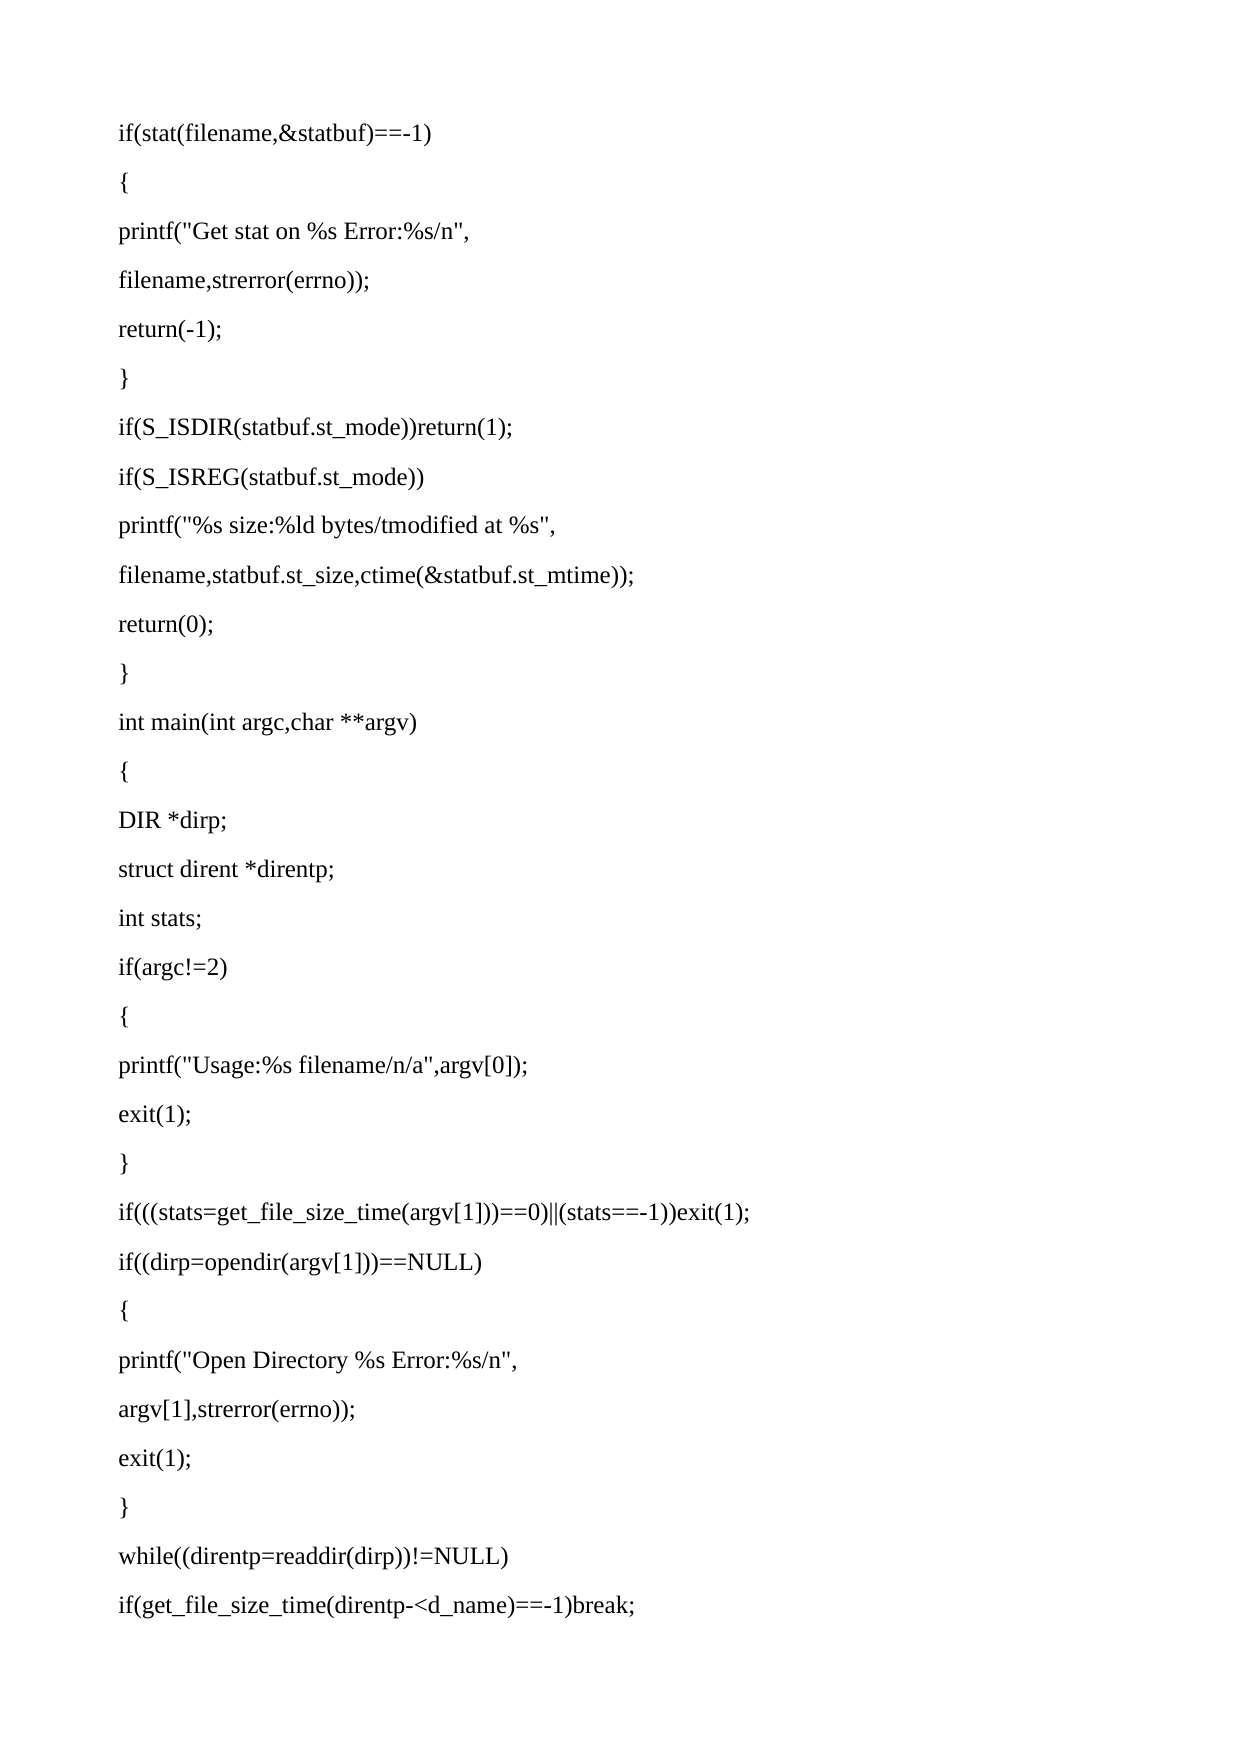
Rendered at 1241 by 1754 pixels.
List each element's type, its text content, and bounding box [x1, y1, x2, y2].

text return(-1); [118, 314, 1122, 343]
text while((direntp=readdir(dirp))!=NULL) [118, 1541, 1122, 1570]
text printf("Open Directory %s Error:%s/n", [118, 1345, 1122, 1373]
text int main(int argc,char **argv) [118, 707, 1122, 736]
text printf("Usage:%s filename/n/a",argv[0]); [118, 1050, 1122, 1079]
text struct dirent *direntp; [118, 854, 1122, 883]
text int stats; [118, 903, 1122, 932]
text printf("Get stat on %s Error:%s/n", [118, 216, 1122, 245]
text { [118, 167, 1122, 196]
text if(get_file_size_time(direntp-<d_name)==-1)break; [118, 1590, 1122, 1619]
text exit(1); [118, 1099, 1122, 1128]
text } [118, 363, 1122, 392]
text } [118, 1492, 1122, 1521]
text { [118, 1296, 1122, 1324]
text } [118, 658, 1122, 687]
text if(stat(filename,&statbuf)==-1) [118, 118, 1122, 147]
text filename,strerror(errno)); [118, 265, 1122, 294]
text filename,statbuf.st_size,ctime(&statbuf.st_mtime)); [118, 560, 1122, 588]
text if(((stats=get_file_size_time(argv[1]))==0)||(stats==-1))exit(1); [118, 1197, 1122, 1226]
text exit(1); [118, 1443, 1122, 1472]
text if(S_ISDIR(statbuf.st_mode))return(1); [118, 412, 1122, 441]
text } [118, 1148, 1122, 1177]
text { [118, 1001, 1122, 1030]
text return(0); [118, 609, 1122, 637]
text if((dirp=opendir(argv[1]))==NULL) [118, 1247, 1122, 1275]
text if(S_ISREG(statbuf.st_mode)) [118, 462, 1122, 490]
text printf("%s size:%ld bytes/tmodified at %s", [118, 511, 1122, 539]
text DIR *dirp; [118, 805, 1122, 834]
text { [118, 756, 1122, 785]
text argv[1],strerror(errno)); [118, 1394, 1122, 1422]
text if(argc!=2) [118, 952, 1122, 981]
